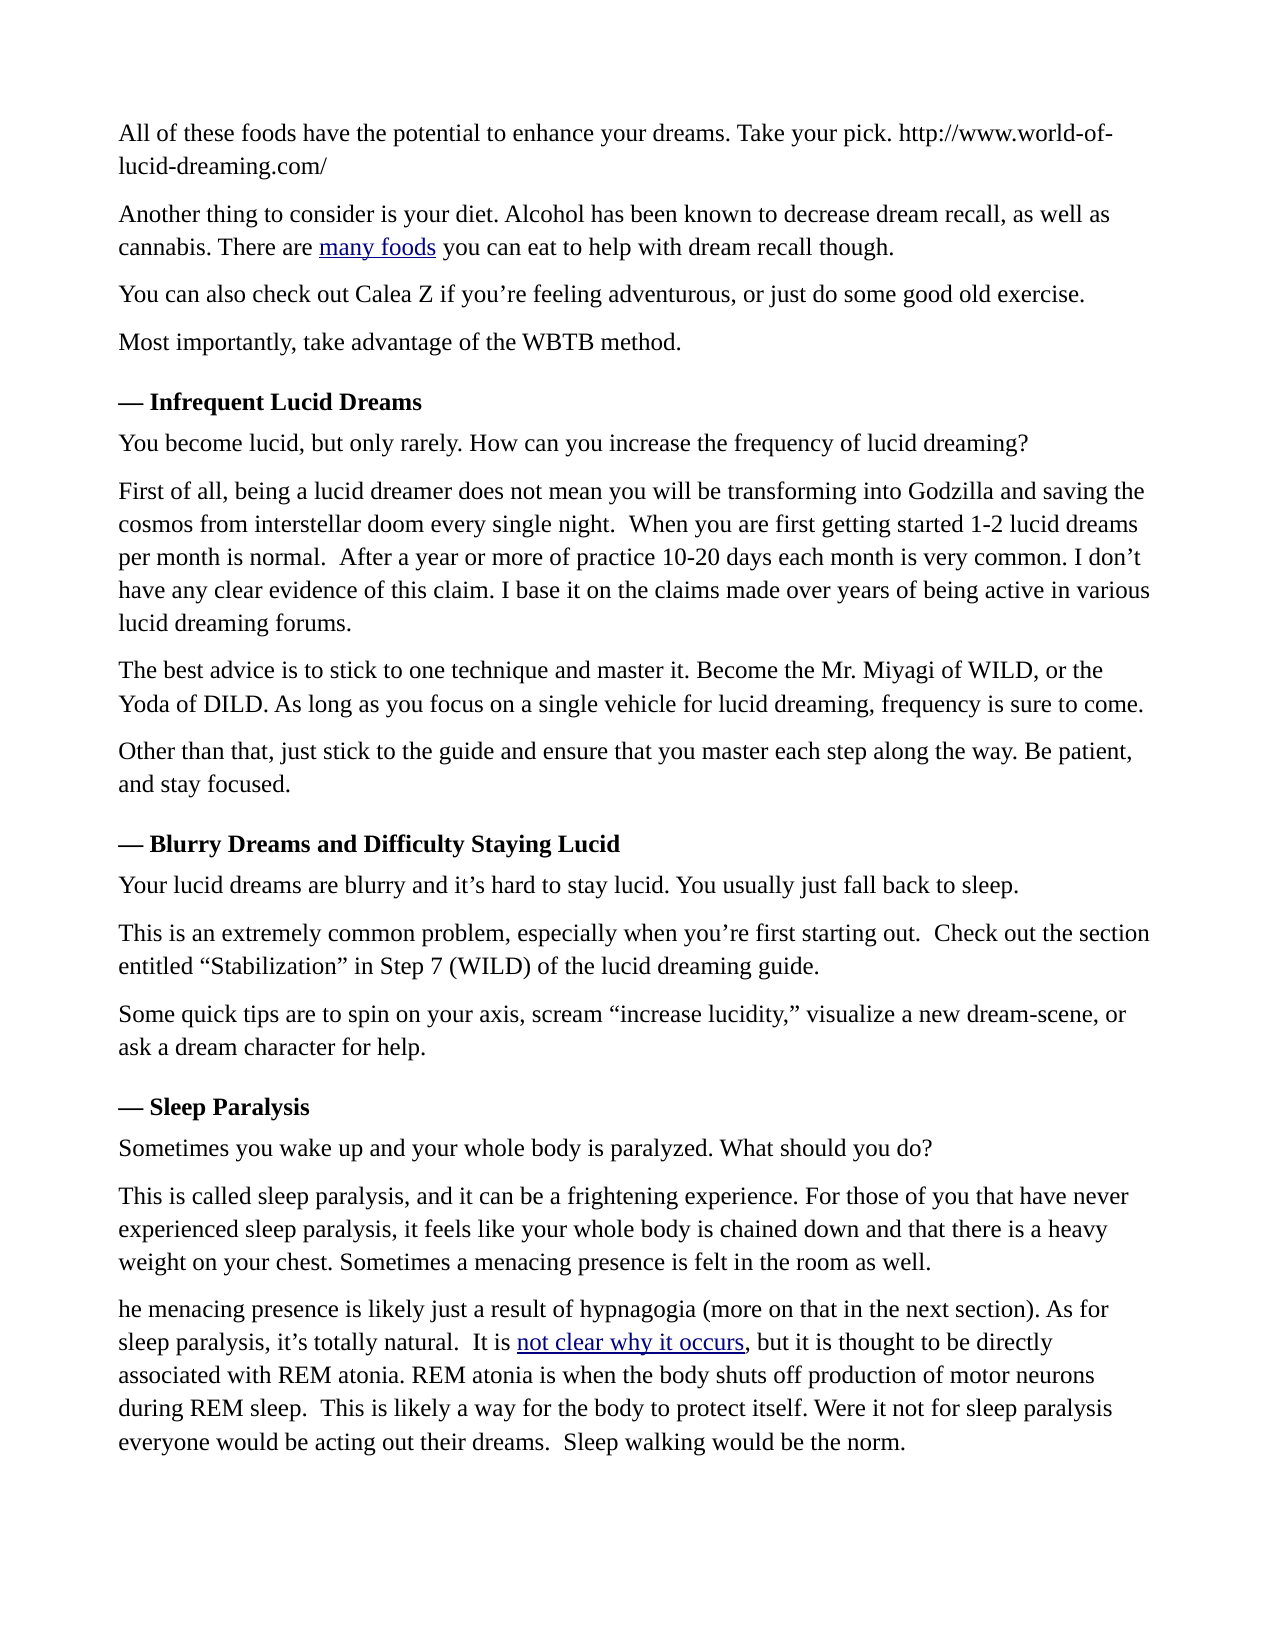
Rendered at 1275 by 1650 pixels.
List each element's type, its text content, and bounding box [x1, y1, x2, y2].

text You become lucid, but only rarely. How can you increase the frequency of lucid dreaming? [118, 428, 1157, 457]
text Most importantly, take advantage of the WBTB method. [118, 327, 1157, 356]
text First of all, being a lucid dreamer does not mean you will be transforming into Godzilla and saving the cosmos from interstellar doom every single night. When you are first getting started 1-2 lucid dreams per month is normal. After a year or more of practice 10-20 days each month is very common. I don’t have any clear evidence of this claim. I base it on the claims made over years of being active in various lucid dreaming forums. [118, 476, 1157, 637]
text Some quick tips are to spin on your axis, scream “increase lucidity,” visualize a new dream-scene, or ask a dream character for help. [118, 999, 1157, 1061]
text Your lucid dreams are blurry and it’s hard to stay lucid. You usually just fall back to sleep. [118, 871, 1157, 899]
text This is an extremely common problem, especially when you’re first starting out. Check out the section entitled “Stabilization” in Step 7 (WILD) of the lucid dreaming guide. [118, 918, 1157, 980]
text All of these foods have the potential to enhance your dreams. Take your pick. http://www.world-of-lucid-dreaming.com/ [118, 118, 1157, 180]
text You can also check out Calea Z if you’re feeling adventurous, or just do some good old exercise. [118, 279, 1157, 308]
text Another thing to consider is your diet. Alcohol has been known to decrease dream recall, as well as cannabis. There are many foods you can eat to help with dream recall though. [118, 199, 1157, 261]
subtitle — Infrequent Lucid Dreams [118, 387, 1157, 416]
text This is called sleep paralysis, and it can be a frightening experience. For those of you that have never experienced sleep paralysis, it feels like your whole body is chained down and that there is a heavy weight on your chest. Sometimes a menacing presence is felt in the room as well. [118, 1181, 1157, 1276]
subtitle — Sleep Paralysis [118, 1092, 1157, 1121]
text Other than that, just stick to the guide and ensure that you master each step along the way. Be patient, and stay focused. [118, 736, 1157, 798]
subtitle — Blurry Dreams and Difficulty Staying Lucid [118, 829, 1157, 858]
text The best advice is to stick to one technique and master it. Become the Mr. Miyagi of WILD, or the Yoda of DILD. As long as you focus on a single vehicle for lucid dreaming, frequency is sure to come. [118, 656, 1157, 717]
text he menacing presence is likely just a result of hypnagogia (more on that in the next section). As for sleep paralysis, it’s totally natural. It is not clear why it occurs, but it is thought to be directly associated with REM atonia. REM atonia is when the body shuts off production of motor neurons during REM sleep. This is likely a way for the body to protect itself. Were it not for sleep paralysis everyone would be acting out their dreams. Sleep walking would be the norm. [118, 1294, 1157, 1455]
text Sometimes you wake up and your whole body is paralyzed. What should you do? [118, 1133, 1157, 1162]
